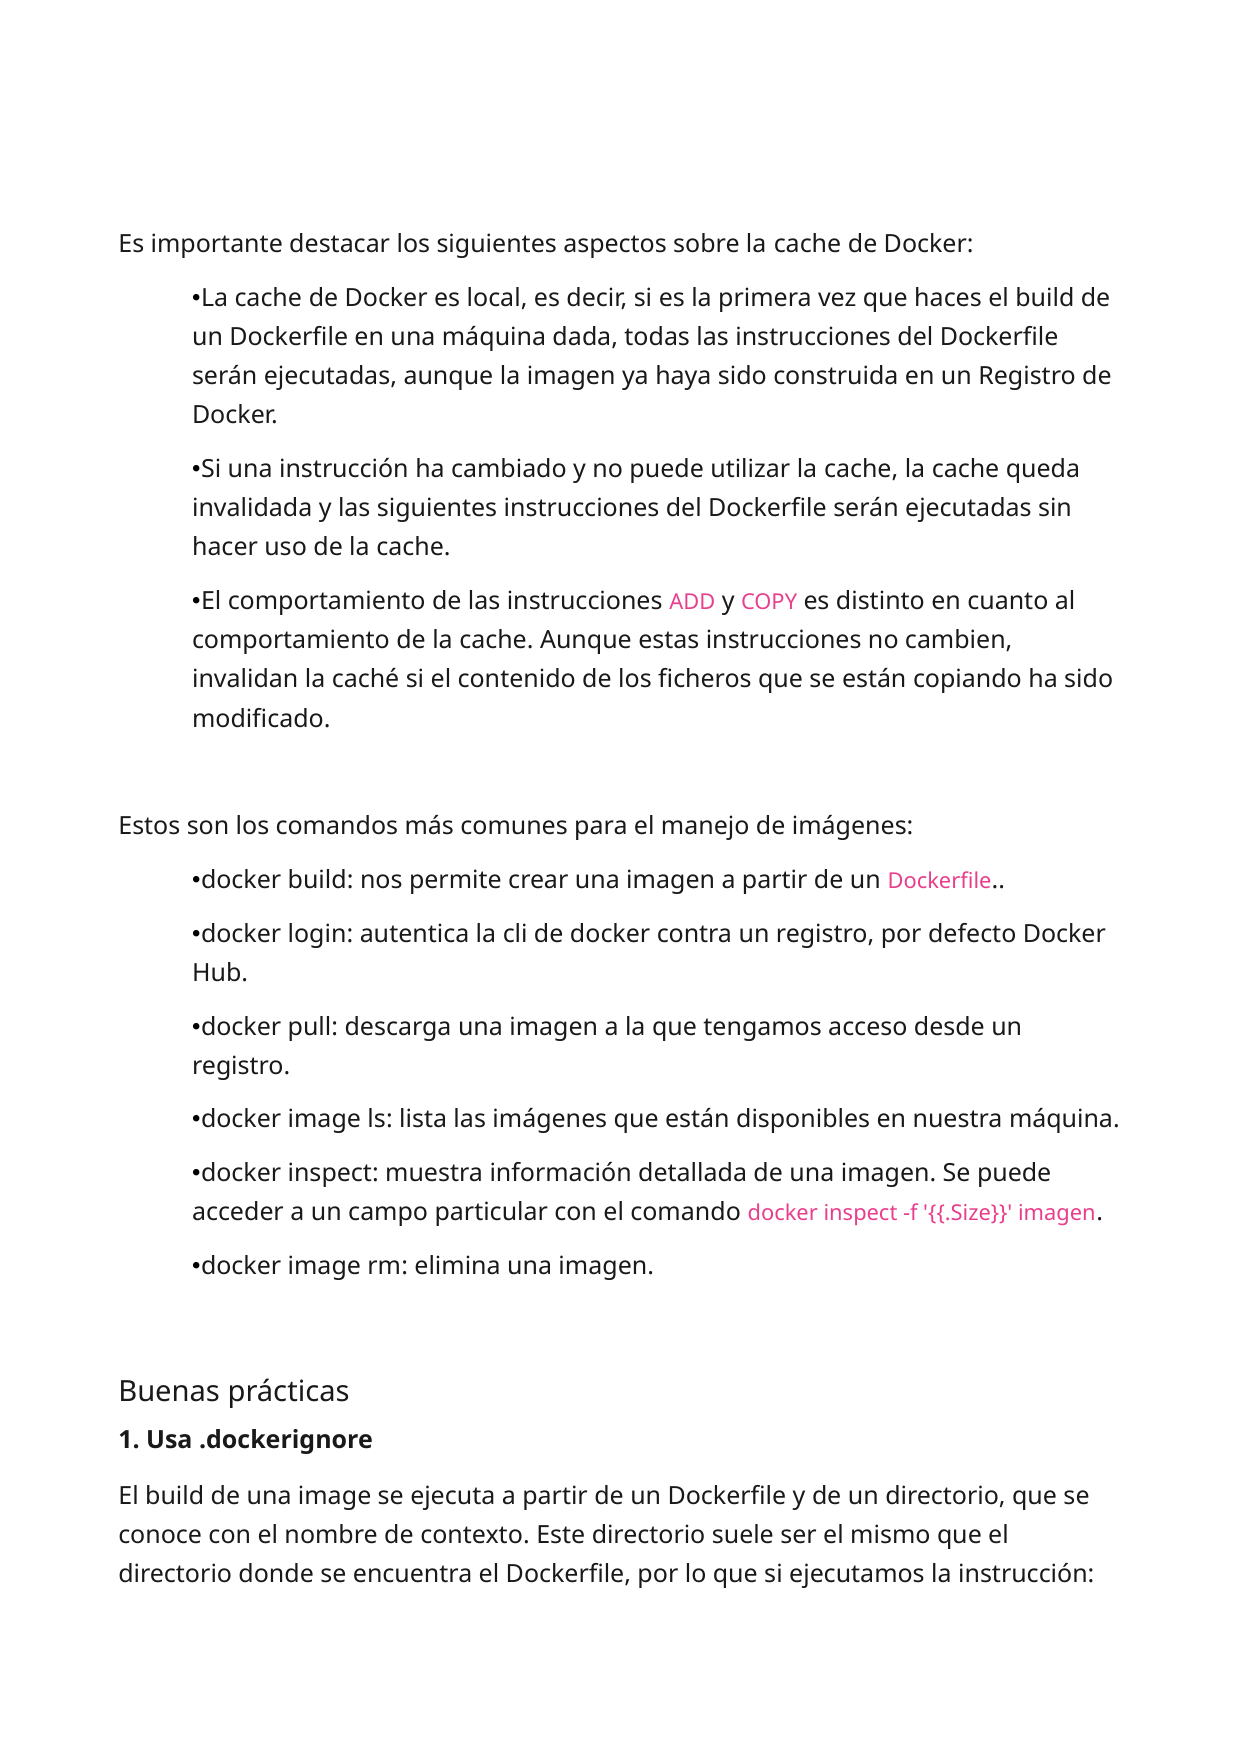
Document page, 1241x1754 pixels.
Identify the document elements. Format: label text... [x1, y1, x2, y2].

subtitle Buenas prácticas [118, 1370, 1122, 1409]
list docker inspect: muestra información detallada de una imagen. Se puede acceder a un campo particular con el comando docker inspect -f '{{.Size}}' imagen. [118, 1155, 1122, 1228]
text Estos son los comandos más comunes para el manejo de imágenes: [118, 808, 1122, 842]
list docker login: autentica la cli de docker contra un registro, por defecto Docker Hub. [118, 915, 1122, 988]
subtitle 1. Usa .dockerignore [118, 1422, 1122, 1456]
list docker image rm: elimina una imagen. [118, 1248, 1122, 1282]
list docker pull: descarga una imagen a la que tengamos acceso desde un registro. [118, 1008, 1122, 1081]
list La cache de Docker es local, es decir, si es la primera vez que haces el build de un Dockerfile en una máquina dada, todas las instrucciones del Dockerfile serán ejecutadas, aunque la imagen ya haya sido construida en un Registro de Docker. [118, 279, 1122, 431]
list Si una instrucción ha cambiado y no puede utilizar la cache, la cache queda invalidada y las siguientes instrucciones del Dockerfile serán ejecutadas sin hacer uso de la cache. [118, 451, 1122, 563]
text Es importante destacar los siguientes aspectos sobre la cache de Docker: [118, 226, 1122, 260]
list docker build: nos permite crear una imagen a partir de un Dockerfile.. [118, 861, 1122, 896]
list El comportamiento de las instrucciones ADD y COPY es distinto en cuanto al comportamiento de la cache. Aunque estas instrucciones no cambien, invalidan la caché si el contenido de los ficheros que se están copiando ha sido modificado. [118, 583, 1122, 734]
text El build de una image se ejecuta a partir de un Dockerfile y de un directorio, que se conoce con el nombre de contexto. Este directorio suele ser el mismo que el directorio donde se encuentra el Dockerfile, por lo que si ejecutamos la instrucción: [118, 1477, 1122, 1590]
list docker image ls: lista las imágenes que están disponibles en nuestra máquina. [118, 1101, 1122, 1135]
